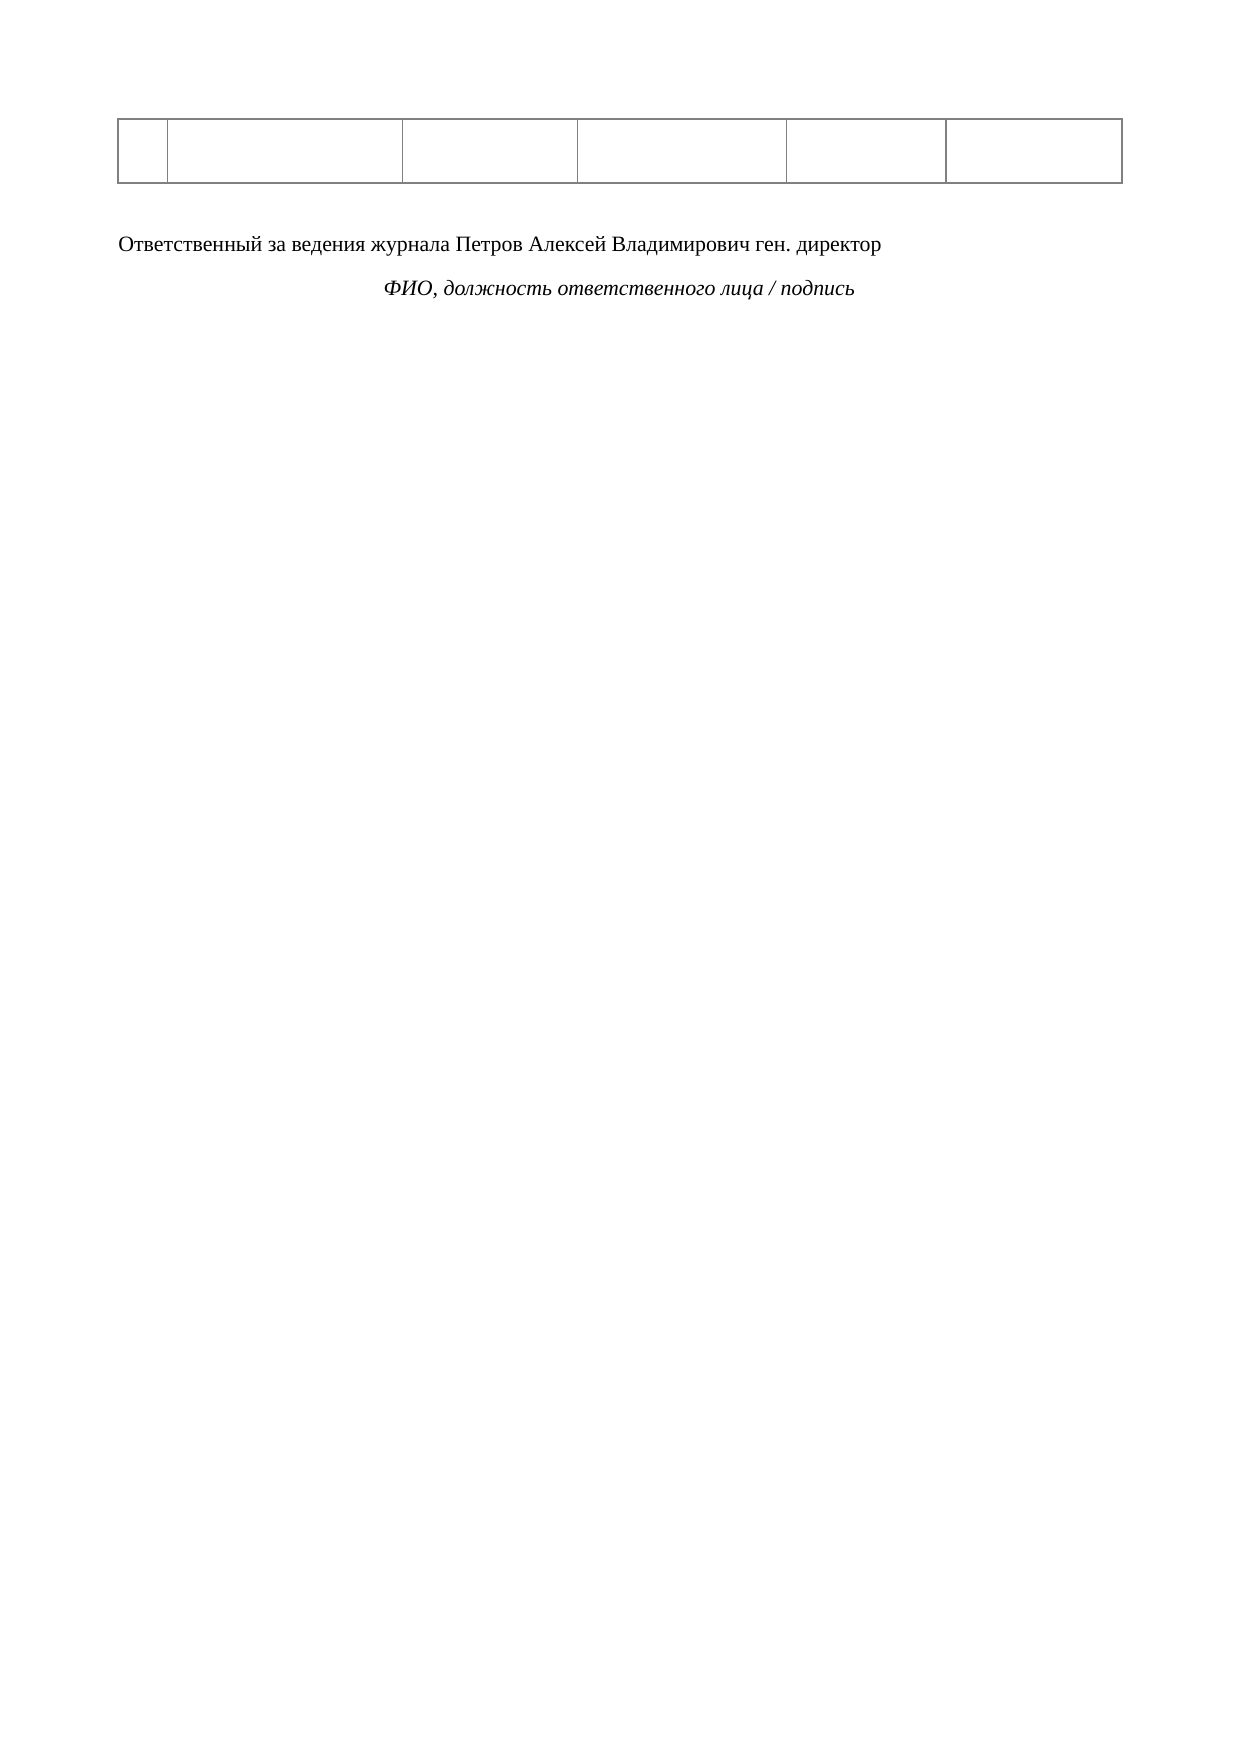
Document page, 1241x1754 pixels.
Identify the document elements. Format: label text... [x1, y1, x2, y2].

table_cell [947, 120, 1121, 182]
table_cell [168, 120, 402, 182]
table_cell [119, 120, 167, 182]
text ФИО, должность ответственного лица / подпись [118, 275, 1122, 300]
text Ответственный за ведения журнала Петров Алексей Владимирович ген. директор [118, 231, 1122, 257]
table_cell [578, 120, 786, 182]
table_cell [787, 120, 945, 182]
table_cell [403, 120, 577, 182]
